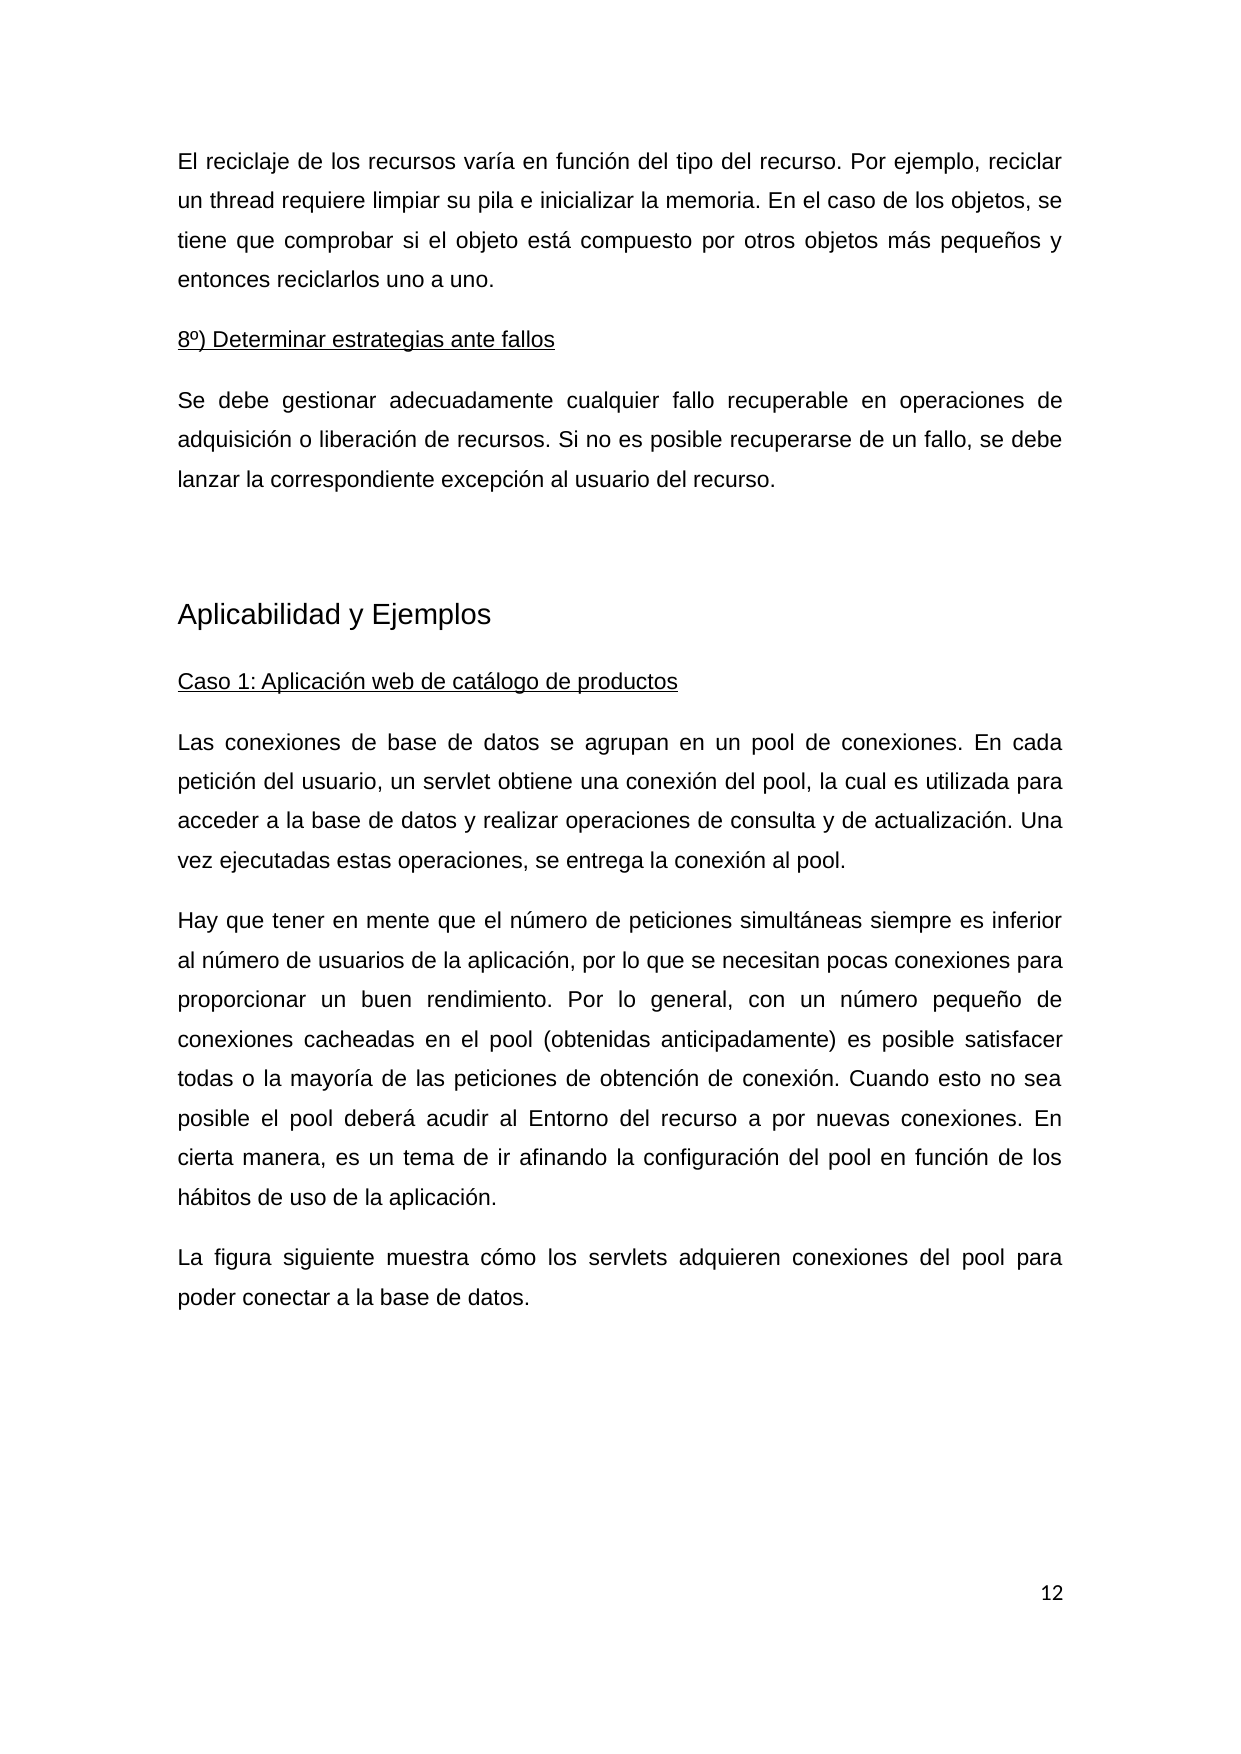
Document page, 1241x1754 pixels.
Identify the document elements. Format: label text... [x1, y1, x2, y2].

text 8º) Determinar estrategias ante fallos [177, 326, 1063, 353]
text Caso 1: Aplicación web de catálogo de productos [177, 668, 1063, 694]
text Se debe gestionar adecuadamente cualquier fallo recuperable en operaciones de adquisición o liberación de recursos. Si no es posible recuperarse de un fallo, se debe lanzar la correspondiente excepción al usuario del recurso. [177, 387, 1063, 492]
text El reciclaje de los recursos varía en función del tipo del recurso. Por ejemplo, reciclar un thread requiere limpiar su pila e inicializar la memoria. En el caso de los objetos, se tiene que comprobar si el objeto está compuesto por otros objetos más pequeños y entonces reciclarlos uno a uno. [177, 148, 1063, 292]
text La figura siguiente muestra cómo los servlets adquieren conexiones del pool para poder conectar a la base de datos. [177, 1244, 1063, 1310]
text Las conexiones de base de datos se agrupan en un pool de conexiones. En cada petición del usuario, un servlet obtiene una conexión del pool, la cual es utilizada para acceder a la base de datos y realizar operaciones de consulta y de actualización. Una vez ejecutadas estas operaciones, se entrega la conexión al pool. [177, 728, 1063, 873]
text Aplicabilidad y Ejemplos [177, 597, 1063, 631]
text Hay que tener en mente que el número de peticiones simultáneas siempre es inferior al número de usuarios de la aplicación, por lo que se necesitan pocas conexiones para proporcionar un buen rendimiento. Por lo general, con un número pequeño de conexiones cacheadas en el pool (obtenidas anticipadamente) es posible satisfacer todas o la mayoría de las peticiones de obtención de conexión. Cuando esto no sea posible el pool deberá acudir al Entorno del recurso a por nuevas conexiones. En cierta manera, es un tema de ir afinando la configuración del pool en función de los hábitos de uso de la aplicación. [177, 907, 1063, 1210]
